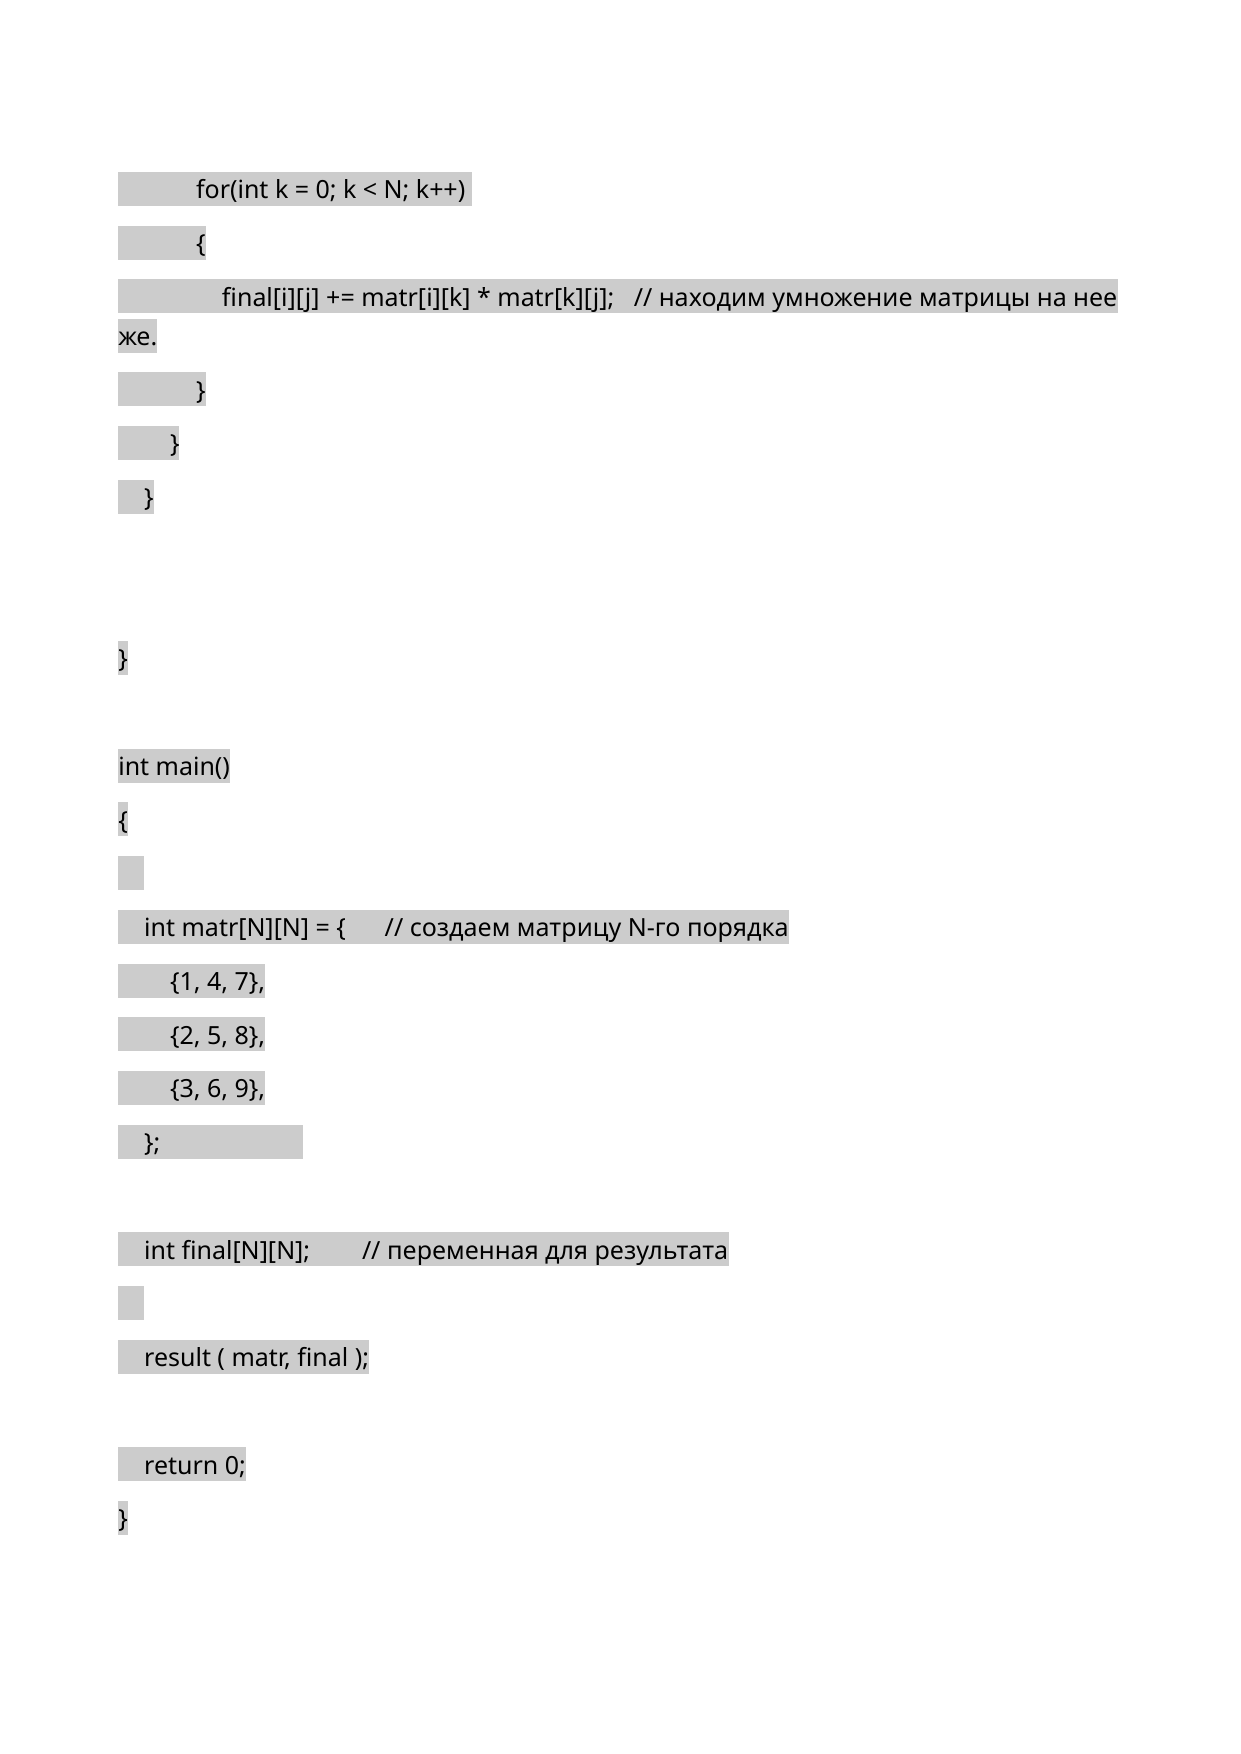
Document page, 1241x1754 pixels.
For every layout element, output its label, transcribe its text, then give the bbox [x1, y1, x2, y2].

text result ( matr, final ); [118, 1340, 1122, 1374]
text } [118, 480, 1122, 514]
text {3, 6, 9}, [118, 1071, 1122, 1105]
text return 0; [118, 1447, 1122, 1481]
text {1, 4, 7}, [118, 963, 1122, 998]
text int final[N][N]; // переменная для результата [118, 1232, 1122, 1266]
text final[i][j] += matr[i][k] * matr[k][j]; // находим умножение матрицы на нее же. [118, 279, 1122, 353]
text int matr[N][N] = { // создаем матрицу N-го порядка [118, 910, 1122, 944]
text {2, 5, 8}, [118, 1017, 1122, 1051]
text } [118, 1501, 1122, 1535]
text int main() [118, 748, 1122, 783]
text for(int k = 0; k < N; k++) [118, 172, 1122, 206]
text } [118, 426, 1122, 460]
text }; [118, 1125, 1122, 1159]
text } [118, 372, 1122, 406]
text { [118, 226, 1122, 260]
text } [118, 641, 1122, 675]
text { [118, 802, 1122, 836]
